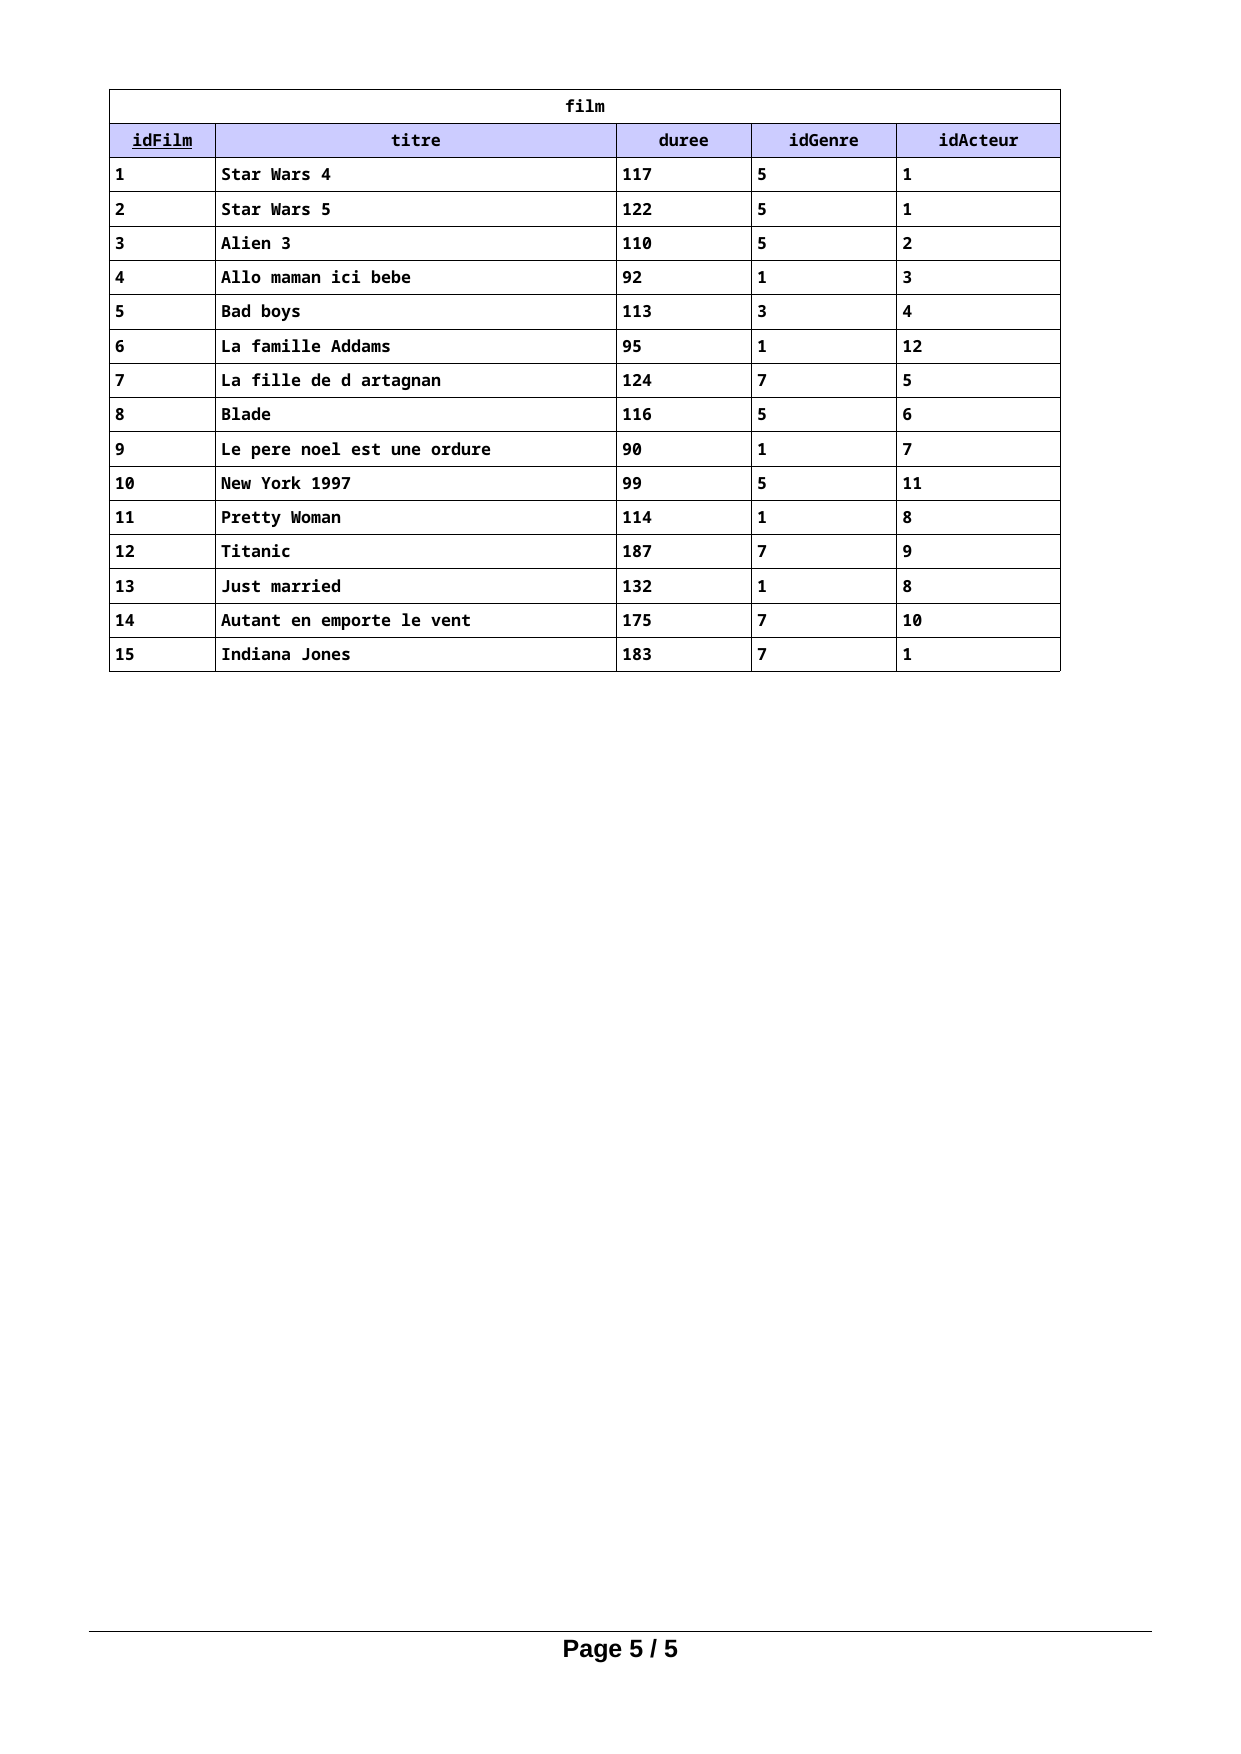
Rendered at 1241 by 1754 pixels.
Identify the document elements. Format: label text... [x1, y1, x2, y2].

table_cell 5 [752, 158, 896, 191]
table_cell 1 [752, 569, 896, 603]
table_cell 5 [752, 227, 896, 260]
table_cell 5 [752, 467, 896, 500]
table_cell titre [216, 124, 616, 157]
table_cell 6 [897, 398, 1060, 431]
table_cell Star Wars 4 [216, 158, 616, 191]
table_cell 7 [897, 432, 1060, 466]
table_cell 7 [752, 604, 896, 637]
table_cell Allo maman ici bebe [216, 261, 616, 294]
table_cell 6 [110, 330, 215, 363]
table_cell 3 [897, 261, 1060, 294]
table_cell 8 [897, 569, 1060, 603]
table_cell Titanic [216, 535, 616, 568]
table_cell 175 [617, 604, 751, 637]
table_cell Pretty Woman [216, 501, 616, 534]
table_cell 1 [752, 432, 896, 466]
table_cell 10 [897, 604, 1060, 637]
table_cell Star Wars 5 [216, 192, 616, 226]
table_cell 4 [897, 295, 1060, 328]
table_cell 11 [897, 467, 1060, 500]
table_cell idActeur [897, 124, 1060, 157]
table_cell 7 [752, 364, 896, 397]
table_cell Blade [216, 398, 616, 431]
table_cell 2 [110, 192, 215, 226]
table_cell 10 [110, 467, 215, 500]
table_cell 1 [752, 261, 896, 294]
table_cell 8 [110, 398, 215, 431]
table_header film [110, 90, 1060, 123]
table_cell 11 [110, 501, 215, 534]
table_cell 9 [110, 432, 215, 466]
table_cell 1 [897, 638, 1060, 671]
table_cell 2 [897, 227, 1060, 260]
table_cell 1 [752, 330, 896, 363]
table_cell 7 [752, 535, 896, 568]
table_cell 1 [897, 158, 1060, 191]
table_cell 8 [897, 501, 1060, 534]
table_cell 99 [617, 467, 751, 500]
table_cell 13 [110, 569, 215, 603]
table_cell idFilm [110, 124, 215, 157]
table_cell duree [617, 124, 751, 157]
table_cell 90 [617, 432, 751, 466]
table_cell 14 [110, 604, 215, 637]
table_cell 3 [752, 295, 896, 328]
table_cell 3 [110, 227, 215, 260]
table_cell 116 [617, 398, 751, 431]
table_cell New York 1997 [216, 467, 616, 500]
table_cell 15 [110, 638, 215, 671]
table_cell 12 [110, 535, 215, 568]
table_cell 7 [110, 364, 215, 397]
table_cell 92 [617, 261, 751, 294]
table_cell 4 [110, 261, 215, 294]
table_cell Le pere noel est une ordure [216, 432, 616, 466]
table_cell 114 [617, 501, 751, 534]
table_cell 124 [617, 364, 751, 397]
table_cell 5 [752, 192, 896, 226]
table_cell 110 [617, 227, 751, 260]
table_cell Bad boys [216, 295, 616, 328]
table_cell 12 [897, 330, 1060, 363]
table_cell 5 [897, 364, 1060, 397]
table_cell La fille de d artagnan [216, 364, 616, 397]
table_cell Just married [216, 569, 616, 603]
table_cell idGenre [752, 124, 896, 157]
table_cell 5 [752, 398, 896, 431]
table_cell 1 [110, 158, 215, 191]
table_cell 117 [617, 158, 751, 191]
table_cell Indiana Jones [216, 638, 616, 671]
table_cell 7 [752, 638, 896, 671]
table_cell 132 [617, 569, 751, 603]
table_cell La famille Addams [216, 330, 616, 363]
table_cell Alien 3 [216, 227, 616, 260]
table_cell 9 [897, 535, 1060, 568]
table_cell Autant en emporte le vent [216, 604, 616, 637]
table_cell 5 [110, 295, 215, 328]
table_cell 95 [617, 330, 751, 363]
table_cell 1 [752, 501, 896, 534]
table_cell 1 [897, 192, 1060, 226]
table_cell 187 [617, 535, 751, 568]
table_cell 113 [617, 295, 751, 328]
table_cell 122 [617, 192, 751, 226]
table_cell 183 [617, 638, 751, 671]
